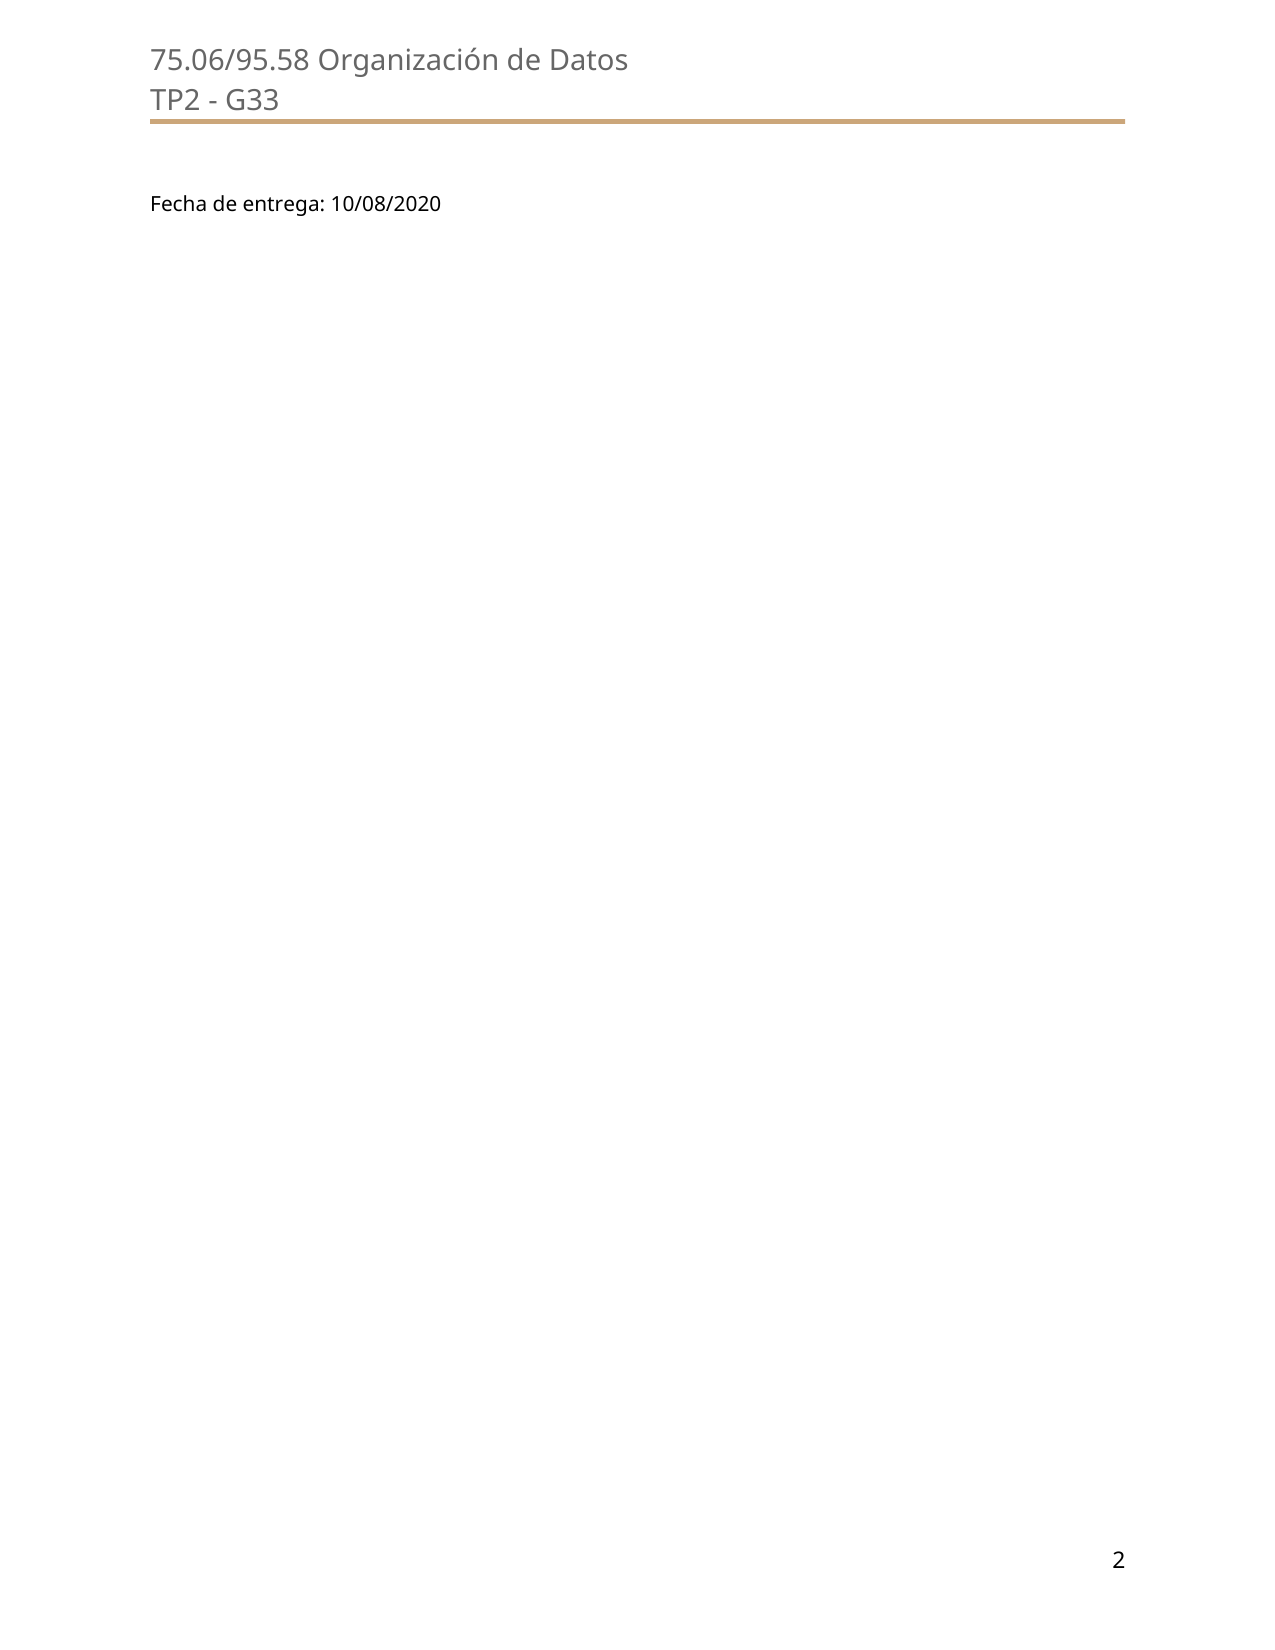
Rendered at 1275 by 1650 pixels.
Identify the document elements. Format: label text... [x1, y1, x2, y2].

picture [150, 119, 1125, 124]
text Fecha de entrega: 10/08/2020 [150, 189, 1125, 218]
